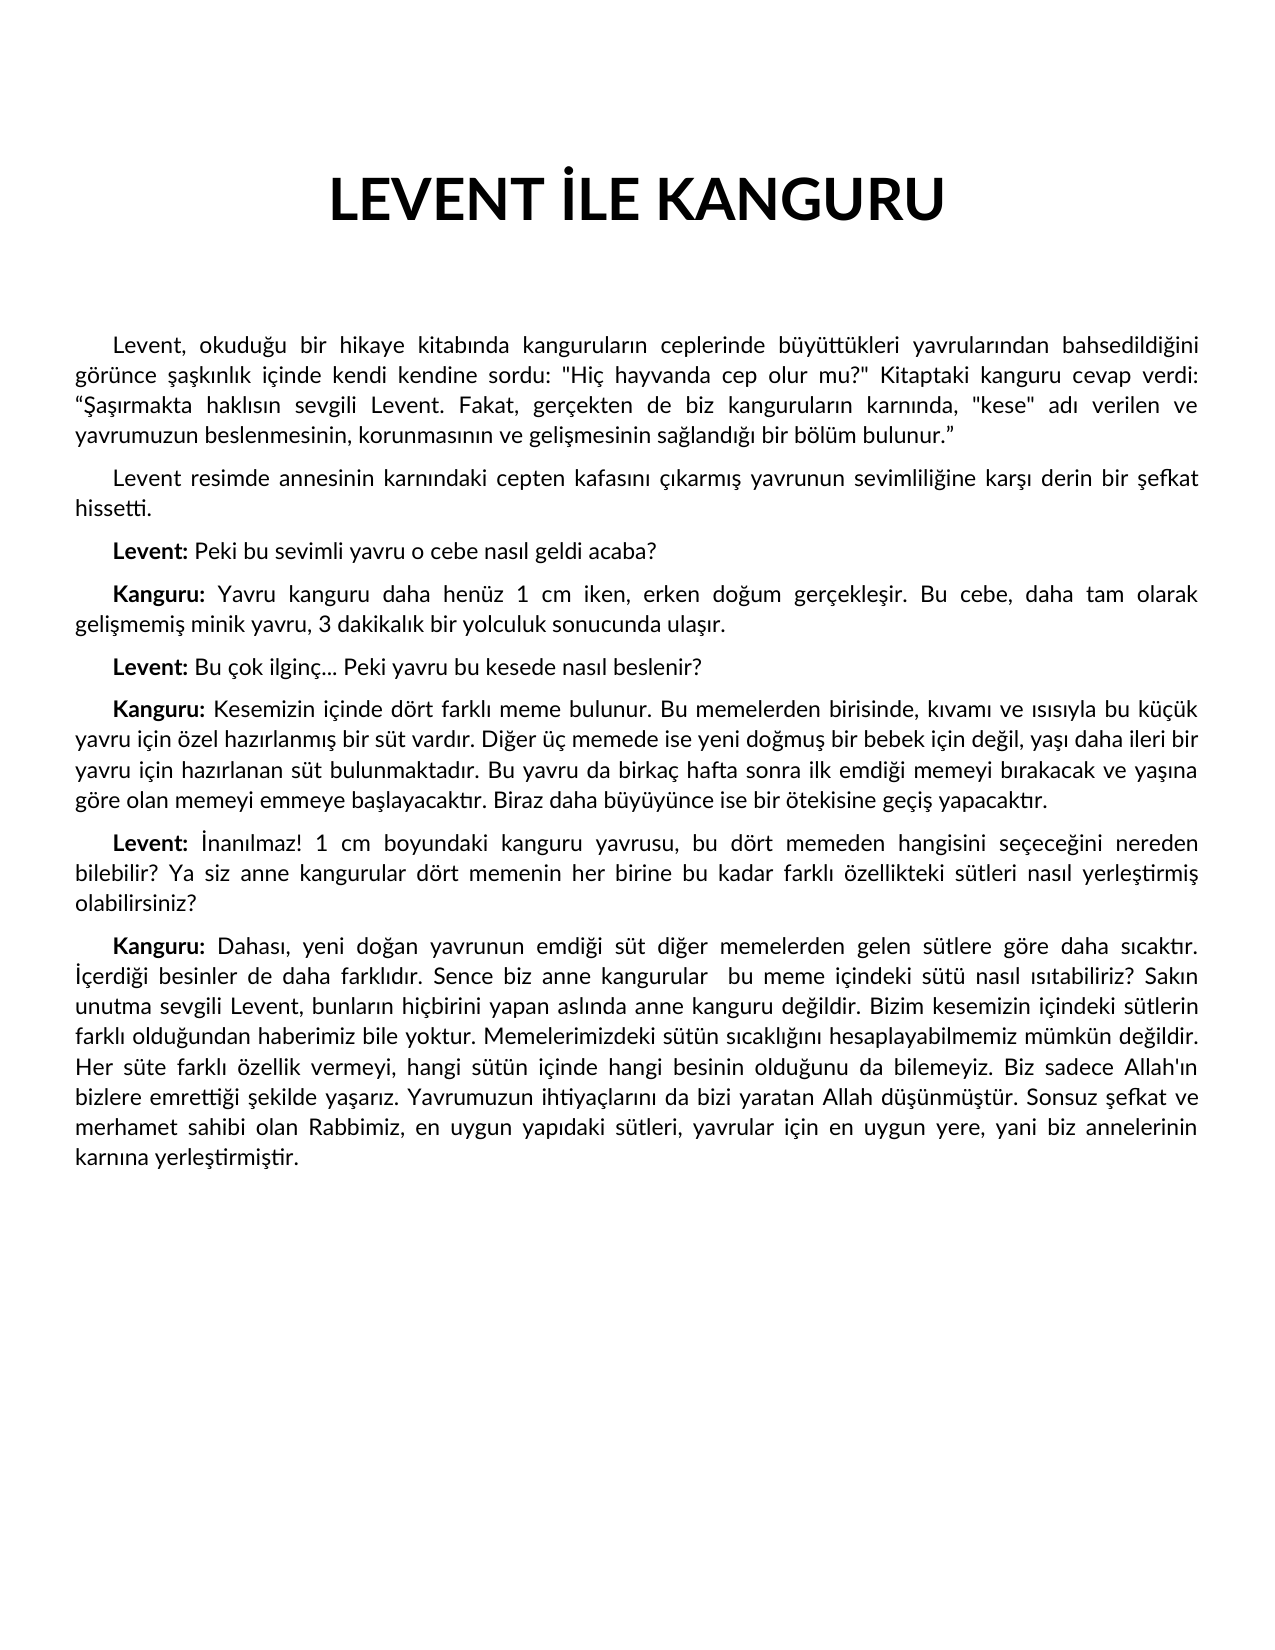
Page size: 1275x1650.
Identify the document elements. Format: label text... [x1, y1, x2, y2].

subtitle LEVENT İLE KANGURU [75, 162, 1200, 232]
text Levent, okuduğu bir hikaye kitabında kanguruların ceplerinde büyüttükleri yavrularından bahsedildiğini görünce şaşkınlık içinde kendi kendine sordu: "Hiç hayvanda cep olur mu?" Kitaptaki kanguru cevap verdi: “Şaşırmakta haklısın sevgili Levent. Fakat, gerçekten de biz kanguruların karnında, "kese" adı verilen ve yavrumuzun beslenmesinin, korunmasının ve gelişmesinin sağlandığı bir bölüm bulunur.” [75, 330, 1200, 448]
text Kanguru: Kesemizin içinde dört farklı meme bulunur. Bu memelerden birisinde, kıvamı ve ısısıyla bu küçük yavru için özel hazırlanmış bir süt vardır. Diğer üç memede ise yeni doğmuş bir bebek için değil, yaşı daha ileri bir yavru için hazırlanan süt bulunmaktadır. Bu yavru da birkaç hafta sonra ilk emdiği memeyi bırakacak ve yaşına göre olan memeyi emmeye başlayacaktır. Biraz daha büyüyünce ise bir ötekisine geçiş yapacaktır. [75, 695, 1200, 813]
text Levent: İnanılmaz! 1 cm boyundaki kanguru yavrusu, bu dört memeden hangisini seçeceğini nereden bilebilir? Ya siz anne kangurular dört memenin her birine bu kadar farklı özellikteki sütleri nasıl yerleştirmiş olabilirsiniz? [75, 828, 1200, 916]
text Kanguru: Yavru kanguru daha henüz 1 cm iken, erken doğum gerçekleşir. Bu cebe, daha tam olarak gelişmemiş minik yavru, 3 dakikalık bir yolculuk sonucunda ulaşır. [75, 579, 1200, 637]
text Levent: Peki bu sevimli yavru o cebe nasıl geldi acaba? [75, 537, 1200, 564]
text Kanguru: Dahası, yeni doğan yavrunun emdiği süt diğer memelerden gelen sütlere göre daha sıcaktır. İçerdiği besinler de daha farklıdır. Sence biz anne kangurular bu meme içindeki sütü nasıl ısıtabiliriz? Sakın unutma sevgili Levent, bunların hiçbirini yapan aslında anne kanguru değildir. Bizim kesemizin içindeki sütlerin farklı olduğundan haberimiz bile yoktur. Memelerimizdeki sütün sıcaklığını hesaplayabilmemiz mümkün değildir. Her süte farklı özellik vermeyi, hangi sütün içinde hangi besinin olduğunu da bilemeyiz. Biz sadece Allah'ın bizlere emrettiği şekilde yaşarız. Yavrumuzun ihtiyaçlarını da bizi yaratan Allah düşünmüştür. Sonsuz şefkat ve merhamet sahibi olan Rabbimiz, en uygun yapıdaki sütleri, yavrular için en uygun yere, yani biz annelerinin karnına yerleştirmiştir. [75, 931, 1200, 1170]
text Levent resimde annesinin karnındaki cepten kafasını çıkarmış yavrunun sevimliliğine karşı derin bir şefkat hissetti. [75, 464, 1200, 521]
text Levent: Bu çok ilginç... Peki yavru bu kesede nasıl beslenir? [75, 652, 1200, 680]
